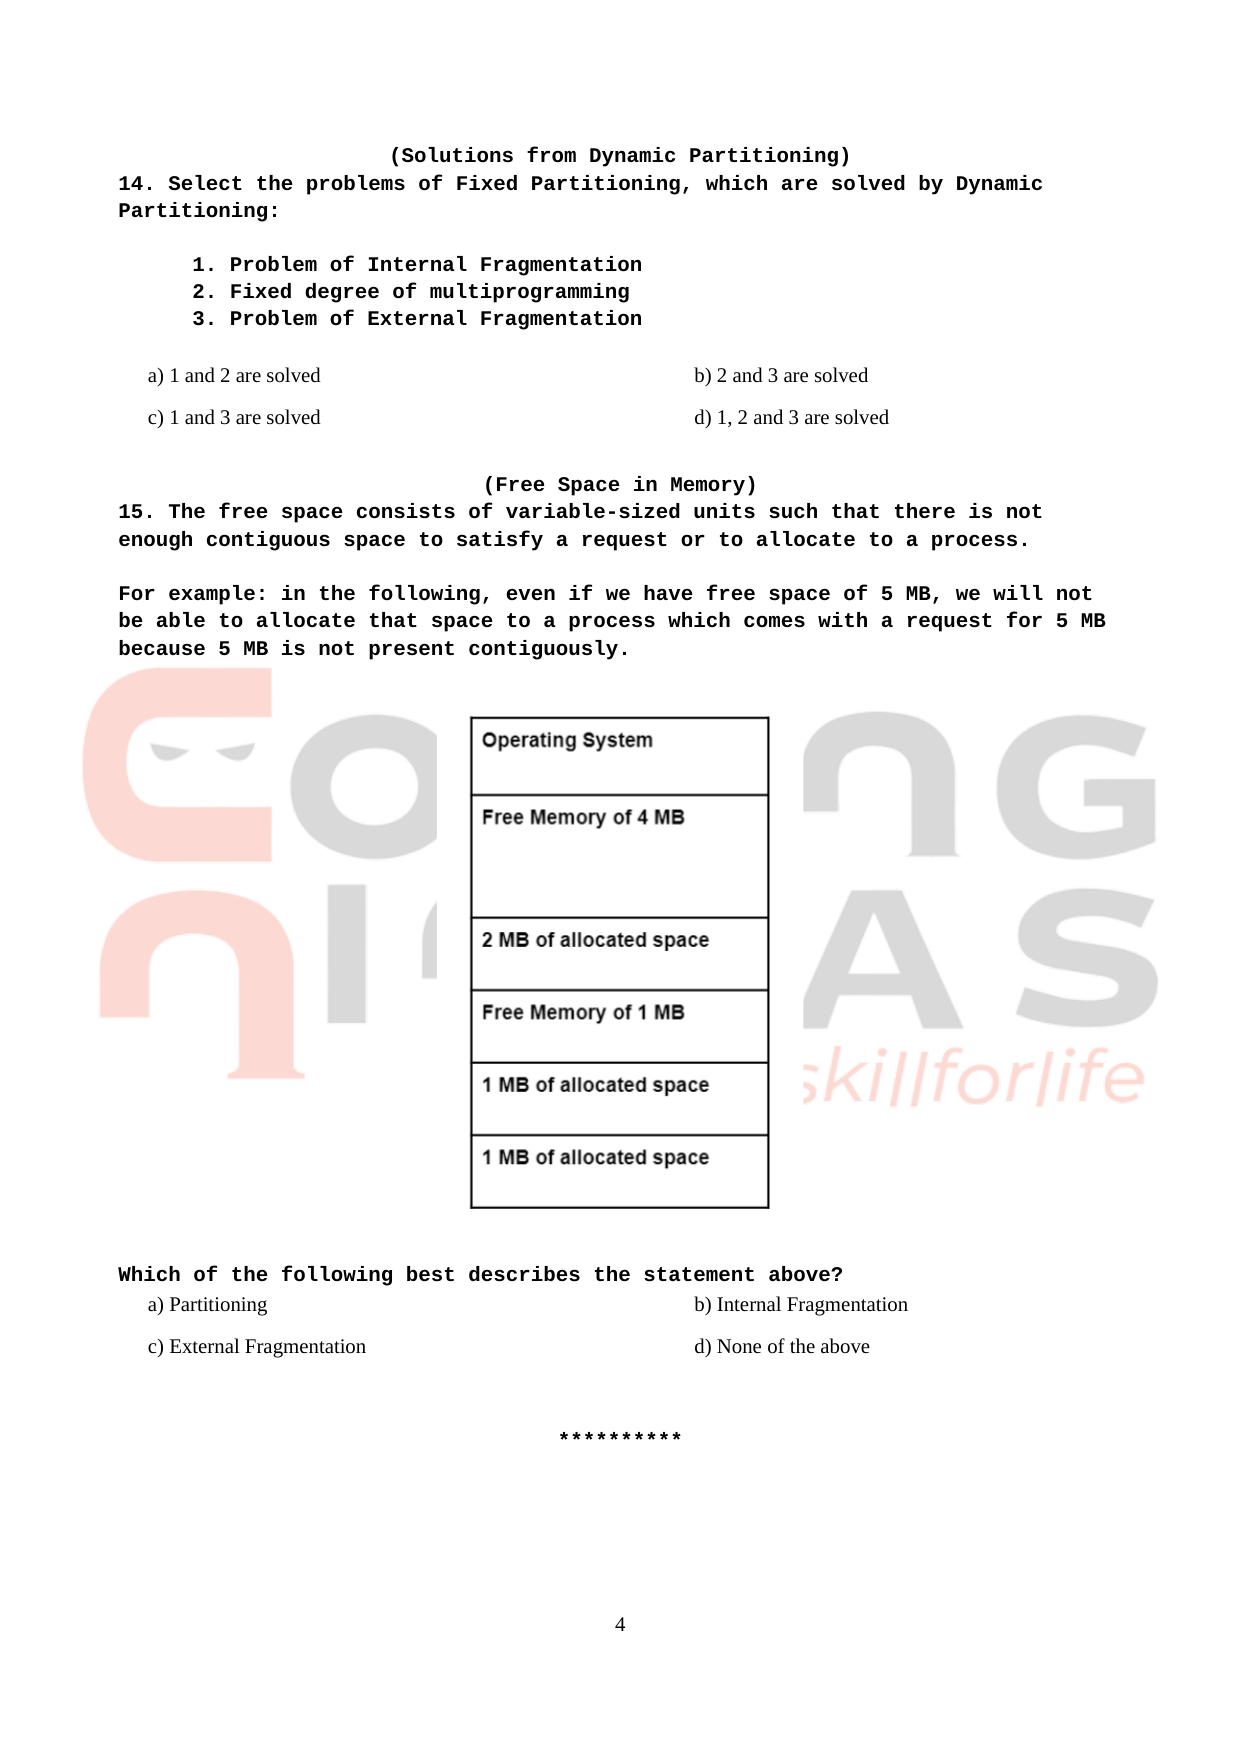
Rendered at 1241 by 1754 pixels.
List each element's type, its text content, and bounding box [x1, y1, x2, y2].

text a) Partitioning b) Internal Fragmentation [148, 1291, 1122, 1316]
text (Solutions from Dynamic Partitioning) [118, 145, 1122, 169]
text 15. The free space consists of variable-sized units such that there is not enough contiguous space to satisfy a request or to allocate to a process. [118, 502, 1122, 552]
text Which of the following best describes the statement above? [118, 1264, 1122, 1288]
text a) 1 and 2 are solved b) 2 and 3 are solved [148, 363, 1122, 387]
text c) External Fragmentation d) None of the above [148, 1334, 1122, 1358]
text ********** [118, 1430, 1122, 1454]
text 14. Select the problems of Fixed Partitioning, which are solved by Dynamic Partitioning: [118, 172, 1122, 223]
text For example: in the following, even if we have free space of 5 MB, we will not be able to allocate that space to a process which comes with a request for 5 MB because 5 MB is not present contiguously. [118, 583, 1122, 661]
text 3. Problem of External Fragmentation [192, 308, 1122, 332]
text (Free Space in Memory) [118, 474, 1122, 498]
text 1. Problem of Internal Fragmentation [192, 254, 1122, 278]
picture [436, 691, 804, 1234]
text 2. Fixed degree of multiprogramming [192, 281, 1122, 305]
text c) 1 and 3 are solved d) 1, 2 and 3 are solved [148, 405, 1122, 429]
